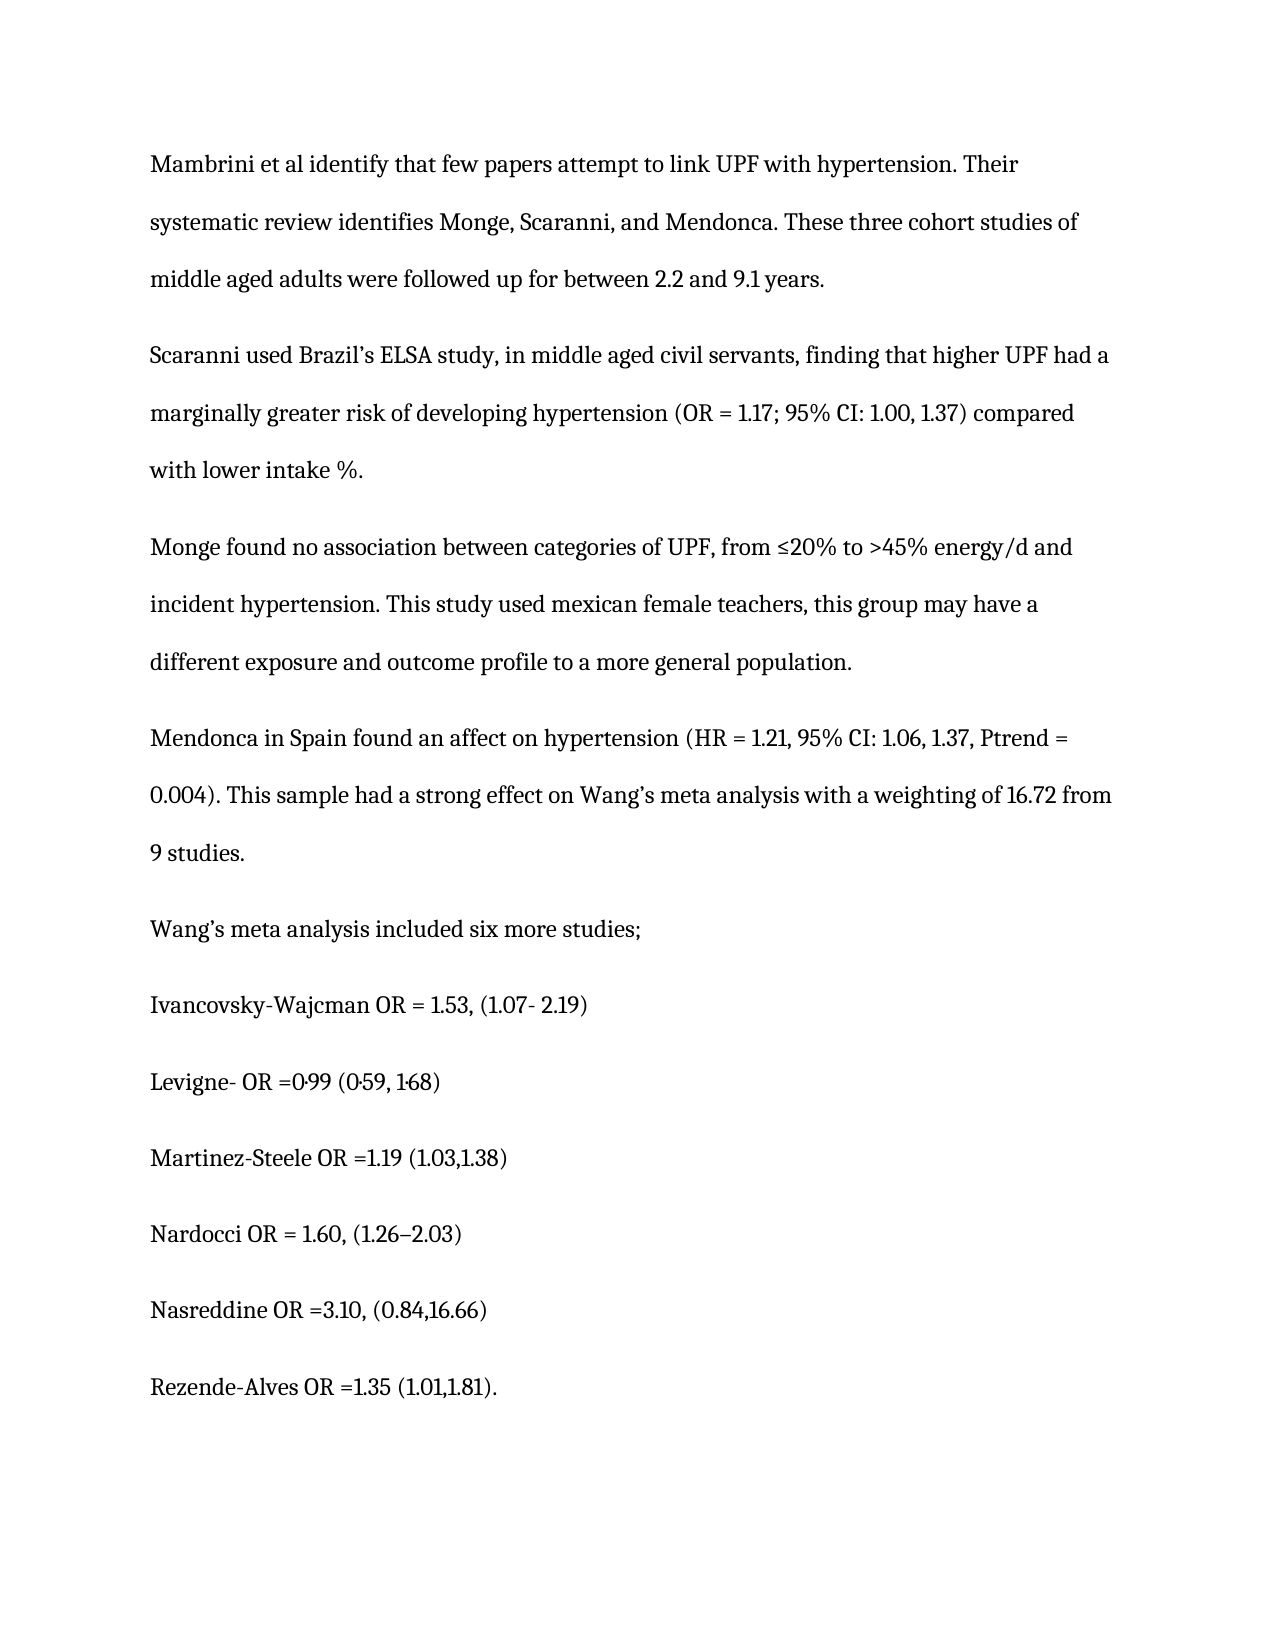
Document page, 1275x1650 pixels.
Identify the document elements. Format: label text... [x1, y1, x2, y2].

text Monge found no association between categories of UPF, from ≤20% to >45% energy/d and incident hypertension. This study used mexican female teachers, this group may have a different exposure and outcome profile to a more general population. [150, 532, 1125, 676]
text Nasreddine OR =3.10, (0.84,16.66) [150, 1296, 1125, 1325]
text Nardocci OR = 1.60, (1.26–2.03) [150, 1220, 1125, 1249]
text Scaranni used Brazil’s ELSA study, in middle aged civil servants, finding that higher UPF had a marginally greater risk of developing hypertension (OR = 1.17; 95% CI: 1.00, 1.37) compared with lower intake %. [150, 341, 1125, 485]
text Martinez-Steele OR =1.19 (1.03,1.38) [150, 1144, 1125, 1172]
text Rezende-Alves OR =1.35 (1.01,1.81). [150, 1372, 1125, 1401]
text Mambrini et al identify that few papers attempt to link UPF with hypertension. Their systematic review identifies Monge, Scaranni, and Mendonca. These three cohort studies of middle aged adults were followed up for between 2.2 and 9.1 years. [150, 150, 1125, 294]
text Ivancovsky-Wajcman OR = 1.53, (1.07- 2.19) [150, 991, 1125, 1020]
text Mendonca in Spain found an affect on hypertension (HR = 1.21, 95% CI: 1.06, 1.37, Ptrend = 0.004). This sample had a strong effect on Wang’s meta analysis with a weighting of 16.72 from 9 studies. [150, 724, 1125, 867]
text Levigne- OR =0·99 (0·59, 1·68) [150, 1067, 1125, 1096]
text Wang’s meta analysis included six more studies; [150, 915, 1125, 944]
